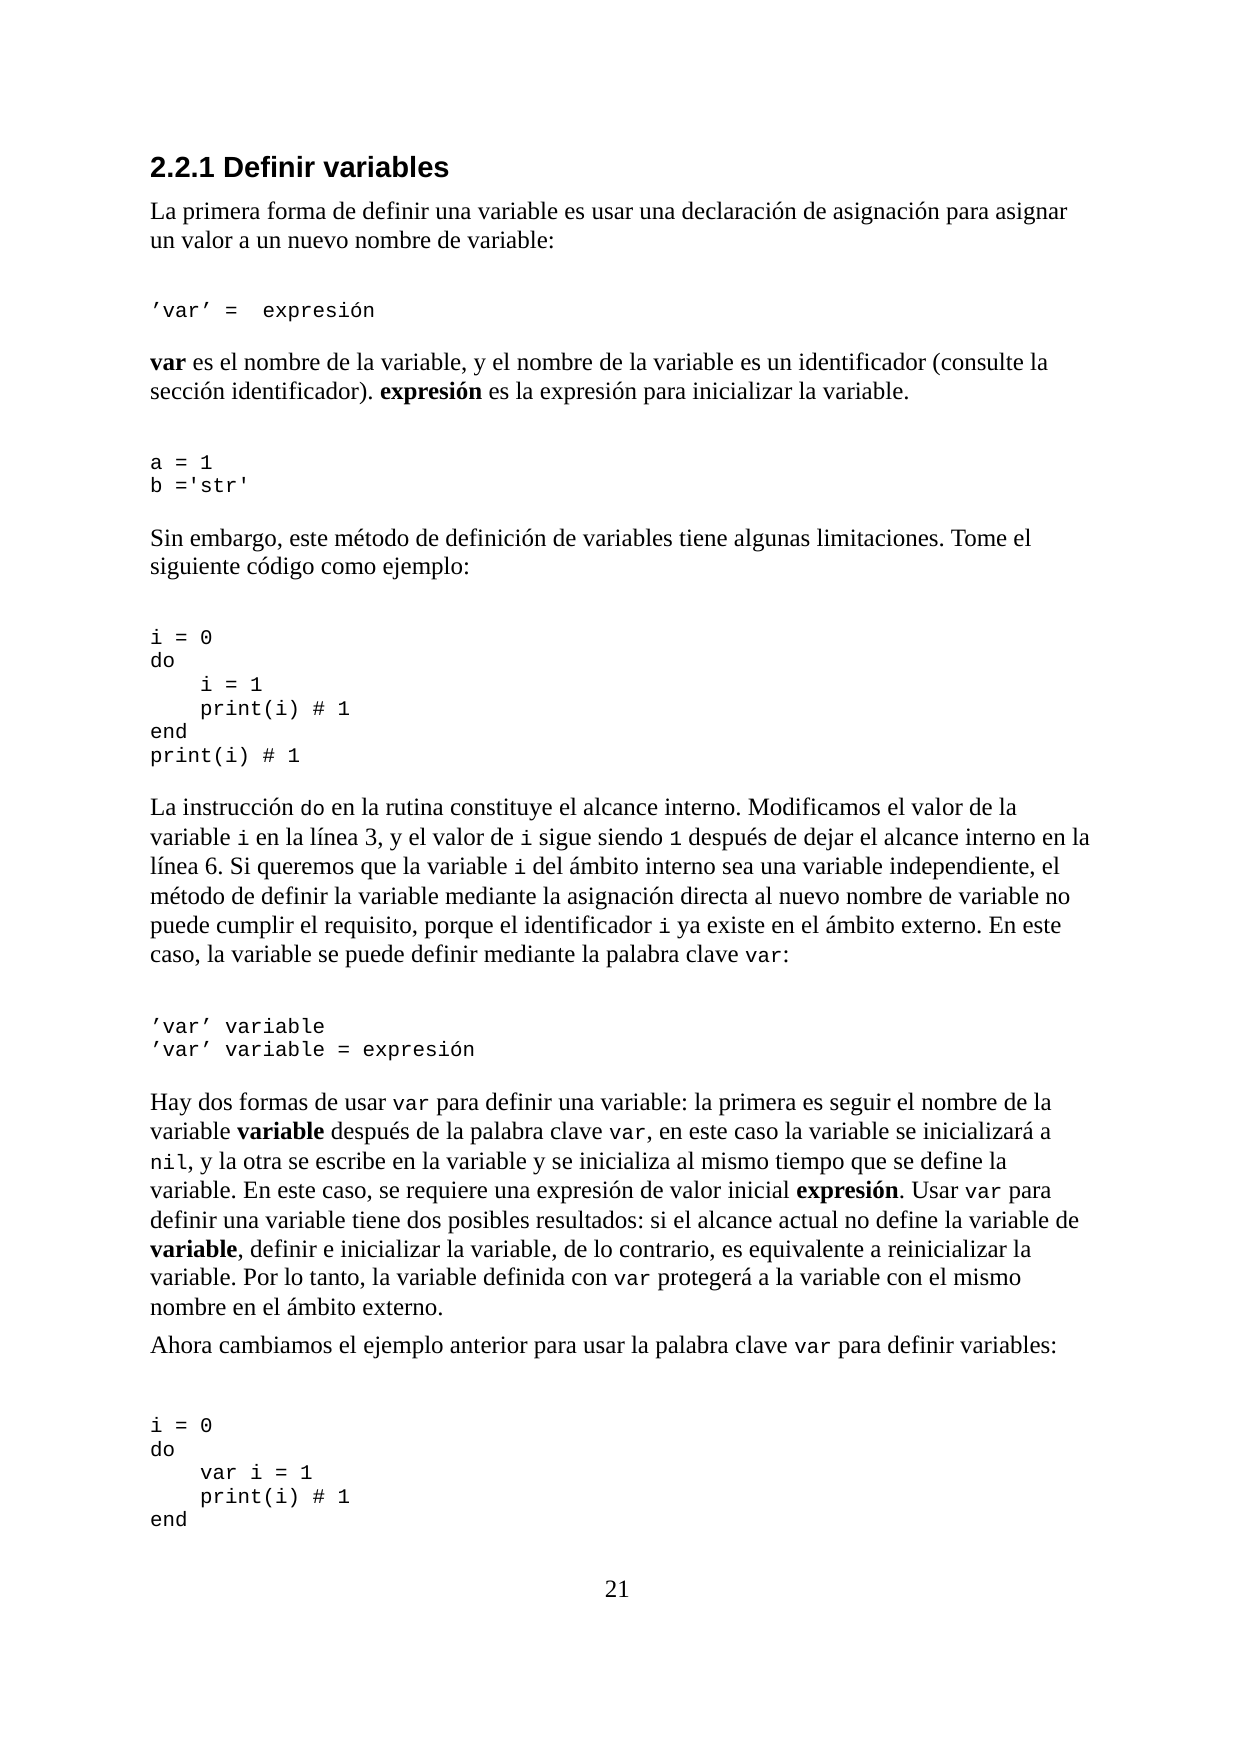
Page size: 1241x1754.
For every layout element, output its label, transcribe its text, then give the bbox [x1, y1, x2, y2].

text ’var’ = expresión [150, 300, 1090, 324]
text i = 0 [150, 627, 1090, 650]
text end [150, 1509, 1090, 1533]
text a = 1 [150, 452, 1090, 475]
text print(i) # 1 [150, 1486, 1090, 1509]
text Sin embargo, este método de definición de variables tiene algunas limitaciones. Tome el siguiente código como ejemplo: [150, 523, 1090, 580]
text do [150, 650, 1090, 674]
subtitle 2.2.1 Definir variables [150, 150, 1090, 183]
text do [150, 1438, 1090, 1462]
text print(i) # 1 [150, 698, 1090, 721]
text var es el nombre de la variable, y el nombre de la variable es un identificador (consulte la sección identificador). expresión es la expresión para inicializar la variable. [150, 347, 1090, 405]
text La instrucción do en la rutina constituye el alcance interno. Modificamos el valor de la variable i en la línea 3, y el valor de i sigue siendo 1 después de dejar el alcance interno en la línea 6. Si queremos que la variable i del ámbito interno sea una variable independiente, el método de definir la variable mediante la asignación directa al nuevo nombre de variable no puede cumplir el requisito, porque el identificador i ya existe en el ámbito externo. En este caso, la variable se puede definir mediante la palabra clave var: [150, 792, 1090, 969]
text i = 1 [150, 674, 1090, 698]
text ’var’ variable = expresión [150, 1039, 1090, 1063]
text La primera forma de definir una variable es usar una declaración de asignación para asignar un valor a un nuevo nombre de variable: [150, 196, 1090, 253]
text print(i) # 1 [150, 745, 1090, 769]
text i = 0 [150, 1415, 1090, 1438]
text b ='str' [150, 475, 1090, 499]
text end [150, 721, 1090, 745]
text Ahora cambiamos el ejemplo anterior para usar la palabra clave var para definir variables: [150, 1330, 1090, 1359]
text var i = 1 [150, 1462, 1090, 1486]
text Hay dos formas de usar var para definir una variable: la primera es seguir el nombre de la variable variable después de la palabra clave var, en este caso la variable se inicializará a nil, y la otra se escribe en la variable y se inicializa al mismo tiempo que se define la variable. En este caso, se requiere una expresión de valor inicial expresión. Usar var para definir una variable tiene dos posibles resultados: si el alcance actual no define la variable de variable, definir e inicializar la variable, de lo contrario, es equivalente a reinicializar la variable. Por lo tanto, la variable definida con var protegerá a la variable con el mismo nombre en el ámbito externo. [150, 1087, 1090, 1321]
text ’var’ variable [150, 1016, 1090, 1039]
